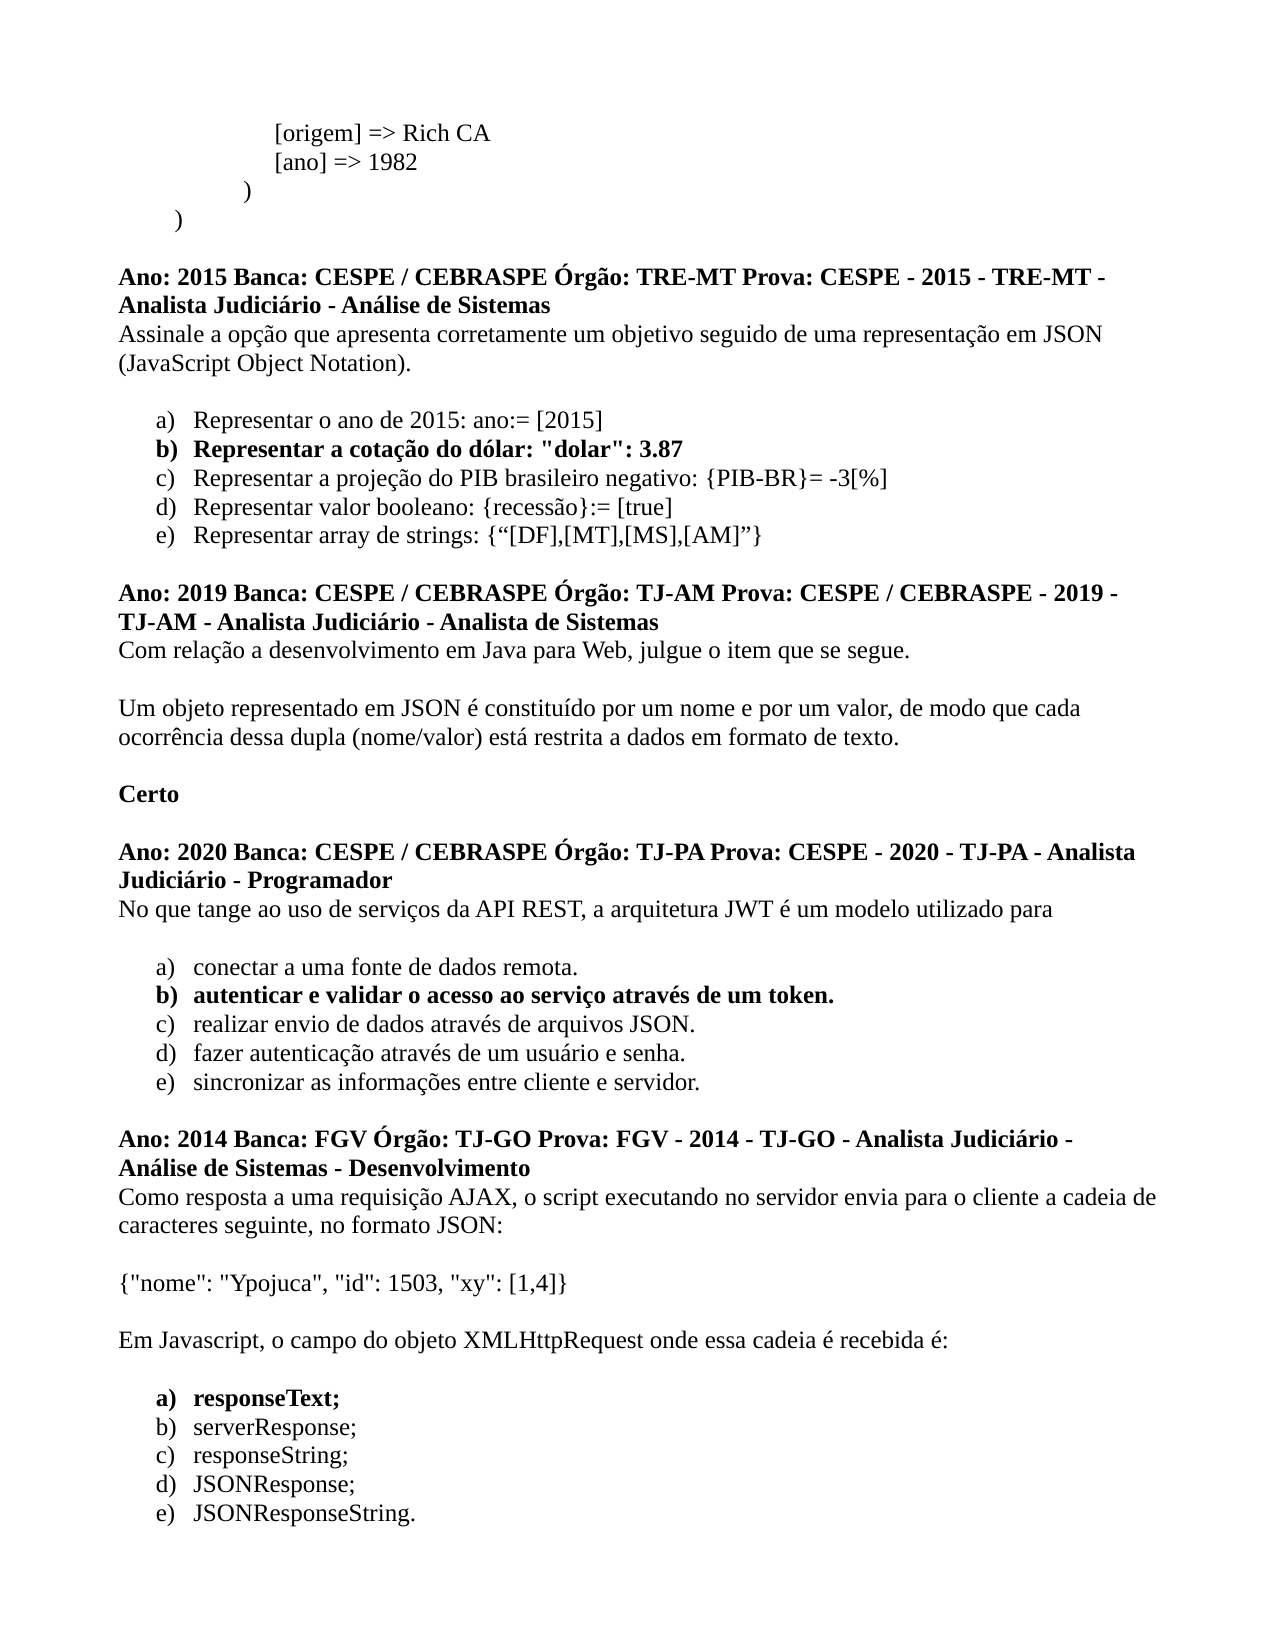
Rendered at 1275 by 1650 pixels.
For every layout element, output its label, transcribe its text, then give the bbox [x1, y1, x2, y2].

text ) [118, 176, 1157, 204]
text [origem] => Rich CA [118, 118, 1157, 147]
list Representar a projeção do PIB brasileiro negativo: {PIB-BR}= -3[%] [156, 463, 1157, 492]
text Um objeto representado em JSON é constituído por um nome e por um valor, de modo que cada ocorrência dessa dupla (nome/valor) está restrita a dados em formato de texto. [118, 693, 1157, 751]
list realizar envio de dados através de arquivos JSON. [156, 1009, 1157, 1038]
text {"nome": "Ypojuca", "id": 1503, "xy": [1,4]} [118, 1268, 1157, 1297]
list serverResponse; [156, 1412, 1157, 1441]
list sincronizar as informações entre cliente e servidor. [156, 1067, 1157, 1096]
text Assinale a opção que apresenta corretamente um objetivo seguido de uma representação em JSON (JavaScript Object Notation). [118, 319, 1157, 377]
list responseString; [156, 1441, 1157, 1469]
list autenticar e validar o acesso ao serviço através de um token. [156, 981, 1157, 1009]
list Representar valor booleano: {recessão}:= [true] [156, 492, 1157, 521]
list JSONResponseString. [156, 1498, 1157, 1527]
list JSONResponse; [156, 1469, 1157, 1498]
text Com relação a desenvolvimento em Java para Web, julgue o item que se segue. [118, 636, 1157, 664]
text Ano: 2015 Banca: CESPE / CEBRASPE Órgão: TRE-MT Prova: CESPE - 2015 - TRE-MT - Analista Judiciário - Análise de Sistemas [118, 262, 1157, 319]
text Como resposta a uma requisição AJAX, o script executando no servidor envia para o cliente a cadeia de caracteres seguinte, no formato JSON: [118, 1182, 1157, 1239]
text Ano: 2020 Banca: CESPE / CEBRASPE Órgão: TJ-PA Prova: CESPE - 2020 - TJ-PA - Analista Judiciário - Programador [118, 837, 1157, 894]
text No que tange ao uso de serviços da API REST, a arquitetura JWT é um modelo utilizado para [118, 894, 1157, 923]
text Ano: 2014 Banca: FGV Órgão: TJ-GO Prova: FGV - 2014 - TJ-GO - Analista Judiciário - Análise de Sistemas - Desenvolvimento [118, 1124, 1157, 1182]
list Representar a cotação do dólar: "dolar": 3.87 [156, 434, 1157, 463]
text [ano] => 1982 [118, 147, 1157, 176]
list fazer autenticação através de um usuário e senha. [156, 1038, 1157, 1067]
text Certo [118, 779, 1157, 808]
text ) [118, 204, 1157, 233]
list Representar o ano de 2015: ano:= [2015] [156, 406, 1157, 434]
list conectar a uma fonte de dados remota. [156, 952, 1157, 981]
text Em Javascript, o campo do objeto XMLHttpRequest onde essa cadeia é recebida é: [118, 1326, 1157, 1354]
text Ano: 2019 Banca: CESPE / CEBRASPE Órgão: TJ-AM Prova: CESPE / CEBRASPE - 2019 - TJ-AM - Analista Judiciário - Analista de Sistemas [118, 578, 1157, 636]
list Representar array de strings: {“[DF],[MT],[MS],[AM]”} [156, 521, 1157, 549]
list responseText; [156, 1383, 1157, 1412]
